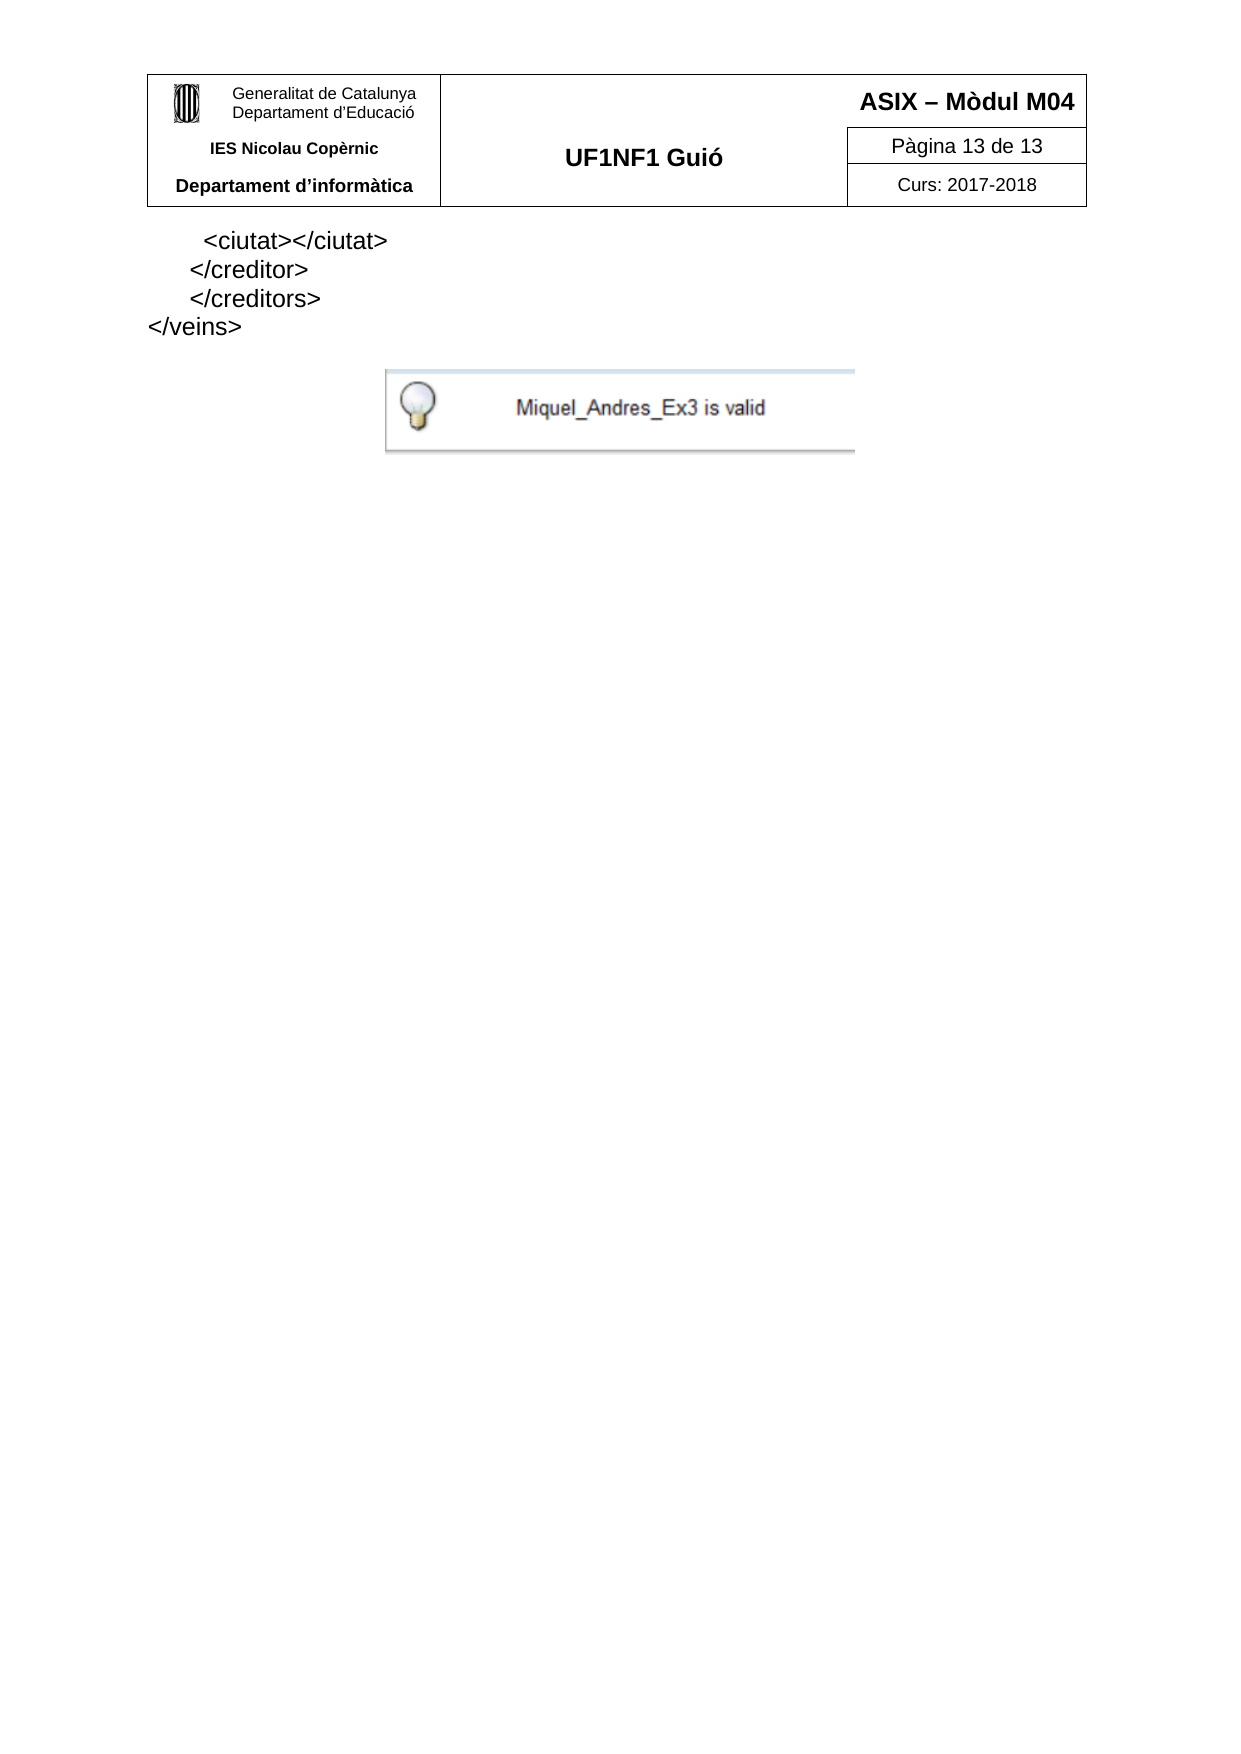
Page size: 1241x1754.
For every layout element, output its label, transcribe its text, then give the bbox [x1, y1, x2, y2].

text <ciutat></ciutat> [148, 226, 1092, 255]
text </creditor> [148, 255, 1092, 283]
text </veins> [148, 312, 1092, 341]
text </creditors> [148, 283, 1092, 312]
picture [385, 369, 855, 455]
